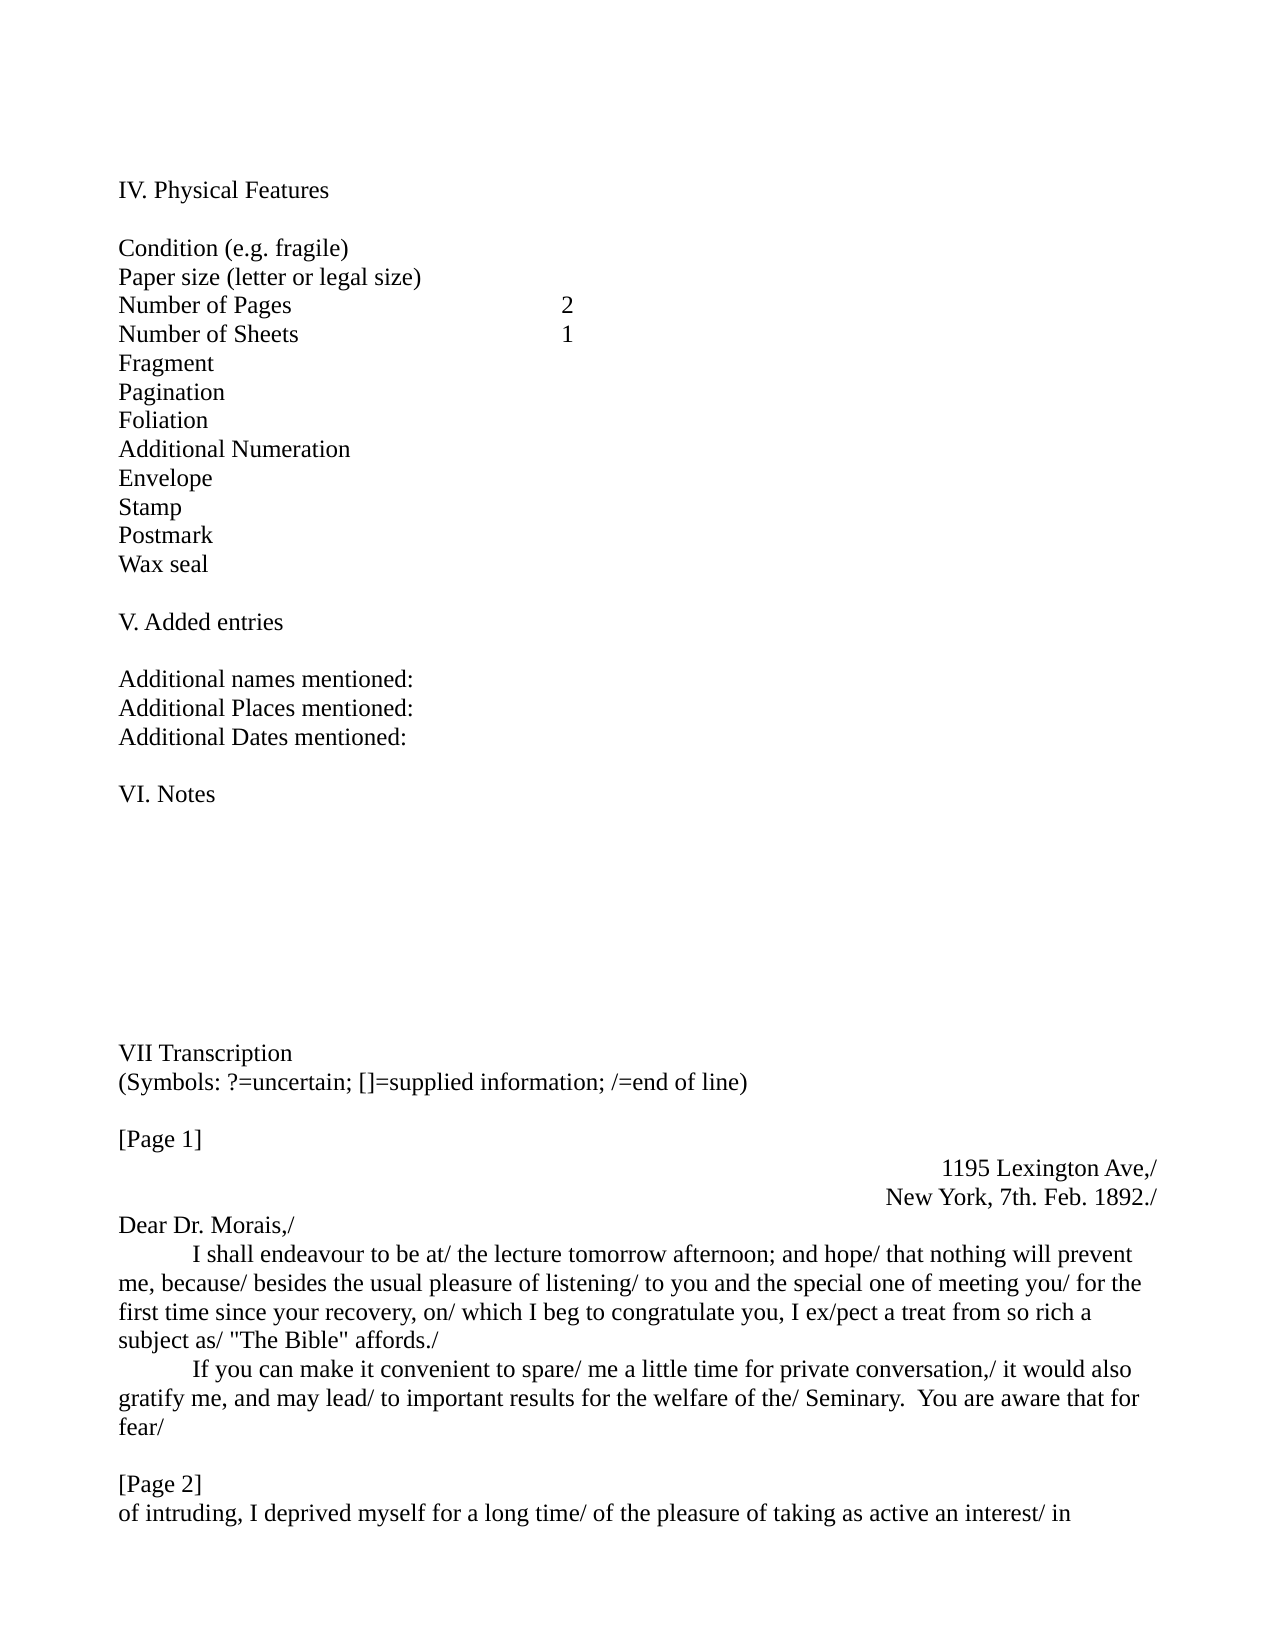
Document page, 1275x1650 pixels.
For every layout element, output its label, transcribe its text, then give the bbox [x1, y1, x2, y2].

text [Page 2] [118, 1469, 1157, 1498]
text Pagination [118, 377, 1157, 406]
text Condition (e.g. fragile) [118, 233, 1157, 262]
text I shall endeavour to be at/ the lecture tomorrow afternoon; and hope/ that nothing will prevent me, because/ besides the usual pleasure of listening/ to you and the special one of meeting you/ for the first time since your recovery, on/ which I beg to congratulate you, I ex/pect a treat from so rich a subject as/ "The Bible" affords./ [118, 1239, 1157, 1354]
text Additional Dates mentioned: [118, 722, 1157, 751]
text of intruding, I deprived myself for a long time/ of the pleasure of taking as active an interest/ in [118, 1498, 1157, 1527]
text 1195 Lexington Ave,/ [118, 1153, 1157, 1182]
text VII Transcription [118, 1038, 1157, 1067]
text Envelope [118, 463, 1157, 492]
text [Page 1] [118, 1124, 1157, 1153]
text Wax seal [118, 549, 1157, 578]
text Number of Sheets 1 [118, 319, 1157, 348]
text V. Added entries [118, 607, 1157, 636]
text Additional Numeration [118, 434, 1157, 463]
text If you can make it convenient to spare/ me a little time for private conversation,/ it would also gratify me, and may lead/ to important results for the welfare of the/ Seminary. You are aware that for fear/ [118, 1354, 1157, 1441]
text Foliation [118, 406, 1157, 434]
text IV. Physical Features [118, 176, 1157, 204]
text Stamp [118, 492, 1157, 521]
text Postma rk [118, 521, 1157, 549]
text VI. Notes [118, 779, 1157, 808]
text Paper size (letter or legal size) [118, 262, 1157, 291]
text New York, 7th. Feb. 1892./ [118, 1182, 1157, 1211]
text Fragment [118, 348, 1157, 377]
text Additional Places mentioned: [118, 693, 1157, 722]
text Additional names mentioned: [118, 664, 1157, 693]
text (Symbols: ?=uncertain; []=supplied information; /=end of line) [118, 1067, 1157, 1096]
text Dear Dr. Morais,/ [118, 1211, 1157, 1239]
text Number of Pages 2 [118, 291, 1157, 319]
